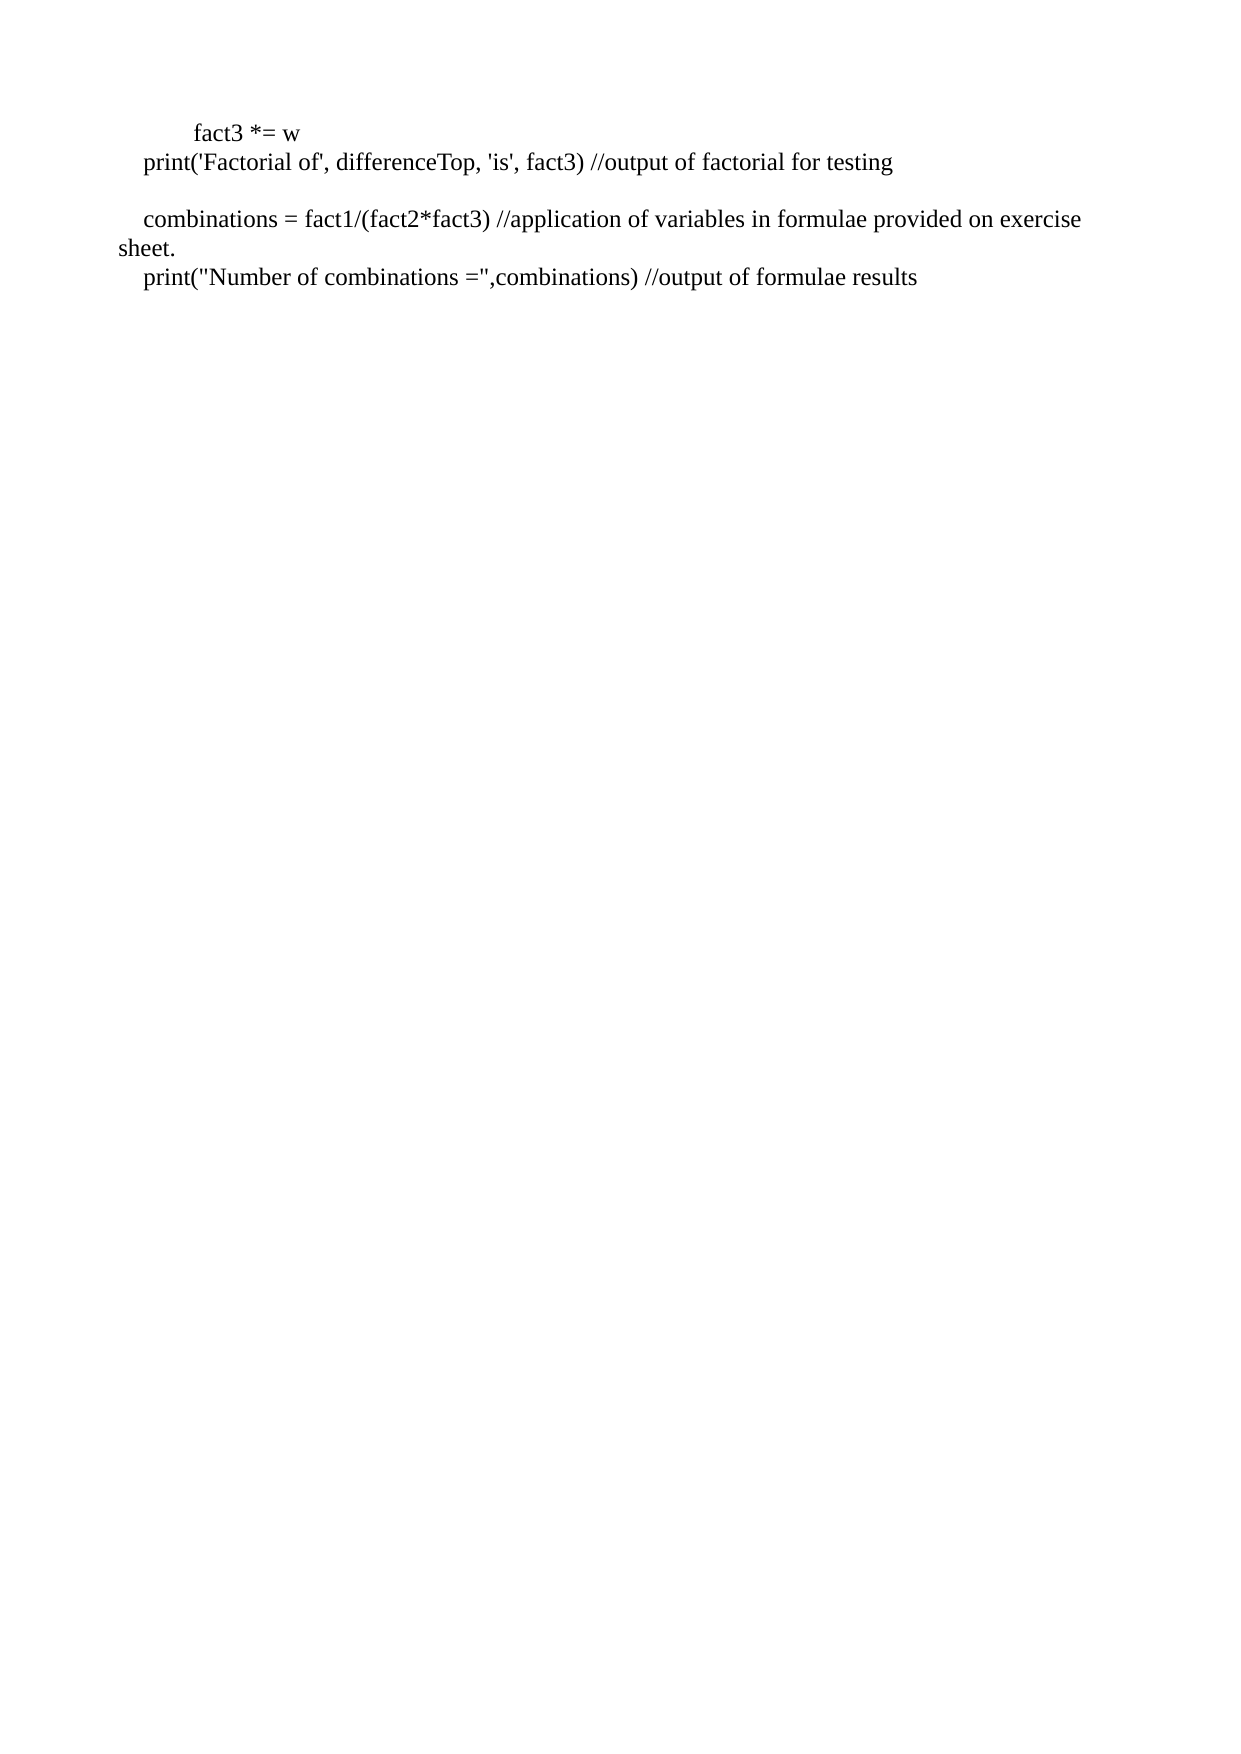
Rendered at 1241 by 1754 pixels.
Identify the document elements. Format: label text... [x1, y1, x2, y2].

text print("Number of combinations =",combinations) //output of formulae results [118, 262, 1122, 291]
text fact3 *= w [118, 118, 1122, 147]
text print('Factorial of', differenceTop, 'is', fact3) //output of factorial for testing [118, 147, 1122, 176]
text combinations = fact1/(fact2*fact3) //application of variables in formulae provided on exercise sheet. [118, 204, 1122, 262]
